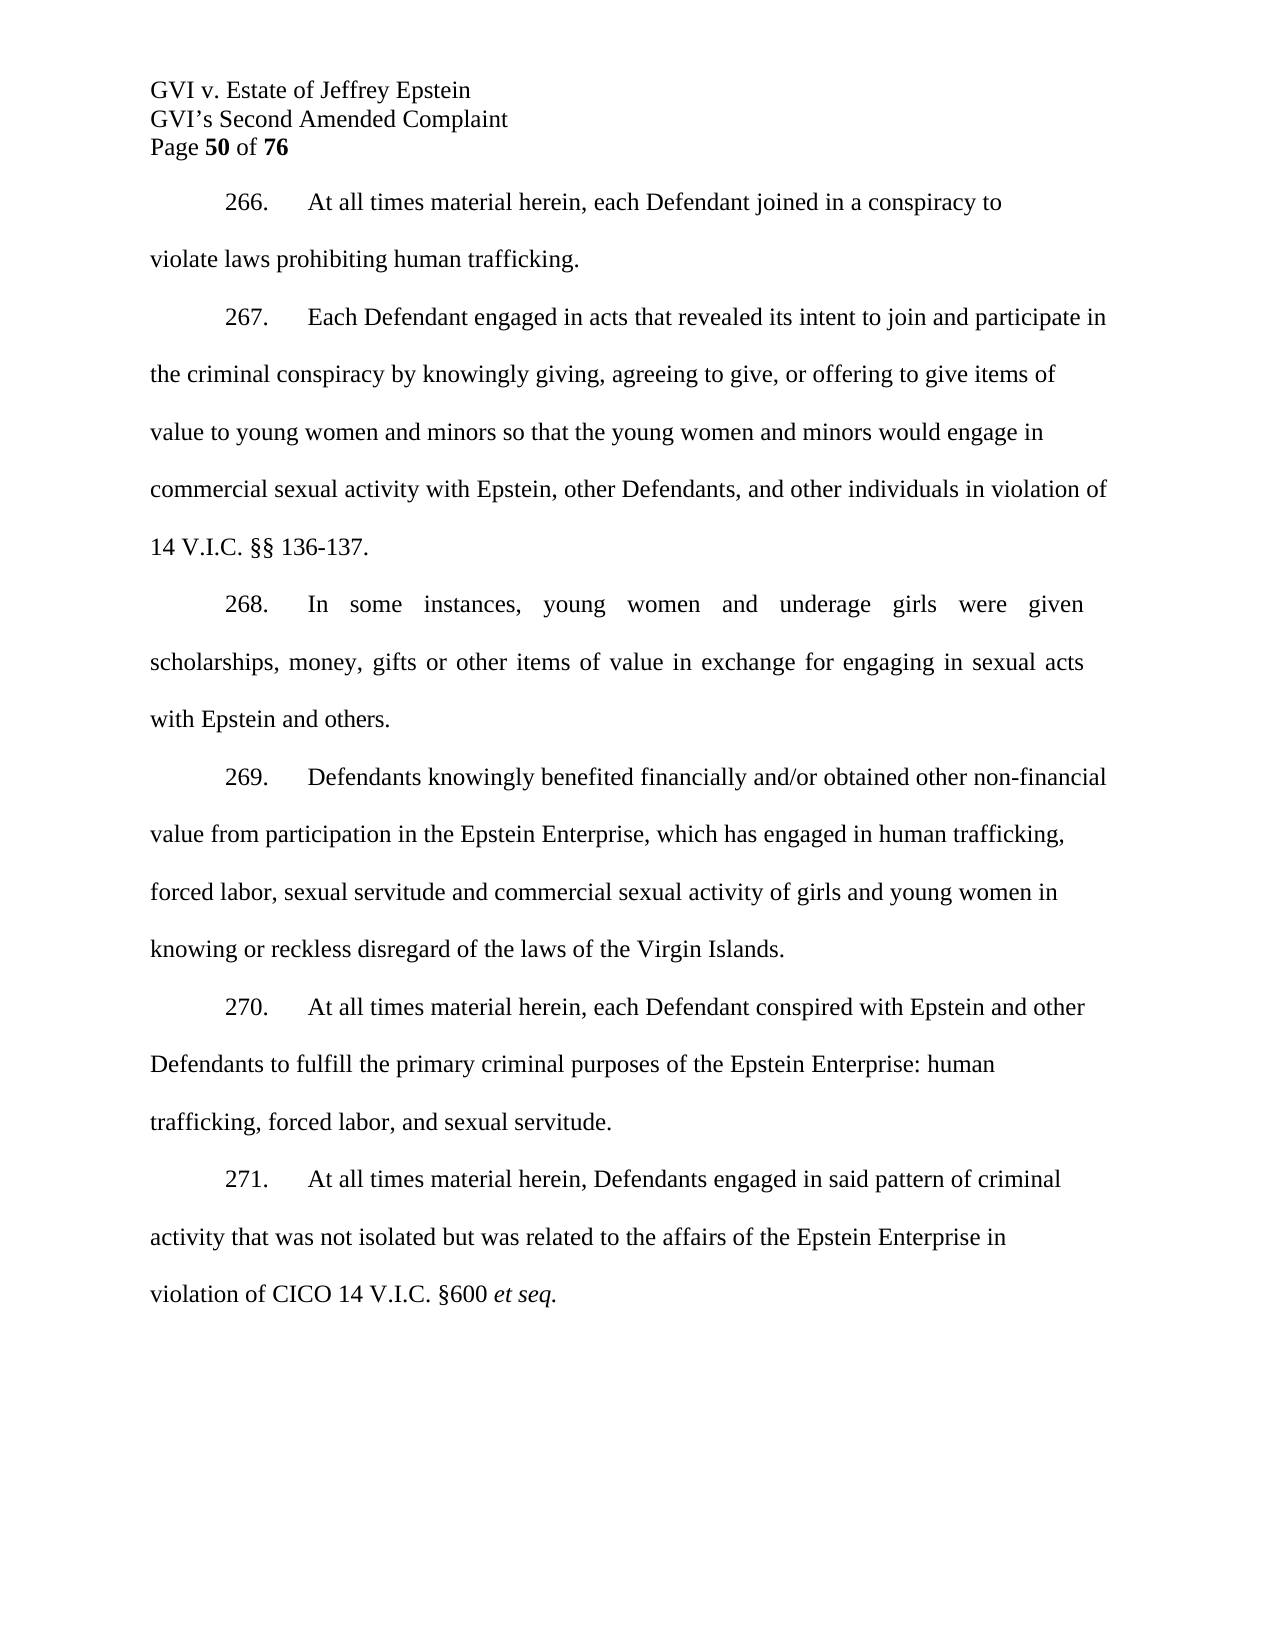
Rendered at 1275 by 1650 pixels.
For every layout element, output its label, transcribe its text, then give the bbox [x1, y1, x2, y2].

list At all times material herein, Defendants engaged in said pattern of criminal activity that was not isolated but was related to the affairs of the Epstein Enterprise in violation of CICO 14 V.I.C. §600 et seq. [150, 1164, 1101, 1308]
list At all times material herein, each Defendant joined in a conspiracy to violate laws prohibiting human trafficking. [150, 187, 1076, 273]
list Defendants knowingly benefited financially and/or obtained other non-financial value from participation in the Epstein Enterprise, which has engaged in human trafficking, forced labor, sexual servitude and commercial sexual activity of girls and young women in knowing or reckless disregard of the laws of the Virgin Islands. [150, 762, 1107, 963]
list In some instances, young women and underage girls were given scholarships, money, gifts or other items of value in exchange for engaging in sexual acts with Epstein and others. [150, 589, 1084, 733]
list At all times material herein, each Defendant conspired with Epstein and other Defendants to fulfill the primary criminal purposes of the Epstein Enterprise: human trafficking, forced labor, and sexual servitude. [150, 992, 1113, 1136]
list Each Defendant engaged in acts that revealed its intent to join and participate in the criminal conspiracy by knowingly giving, agreeing to give, or offering to give items of value to young women and minors so that the young women and minors would engage in commercial sexual activity with Epstein, other Defendants, and other individuals in violation of 14 V.I.C. §§ 136-137. [150, 302, 1116, 560]
